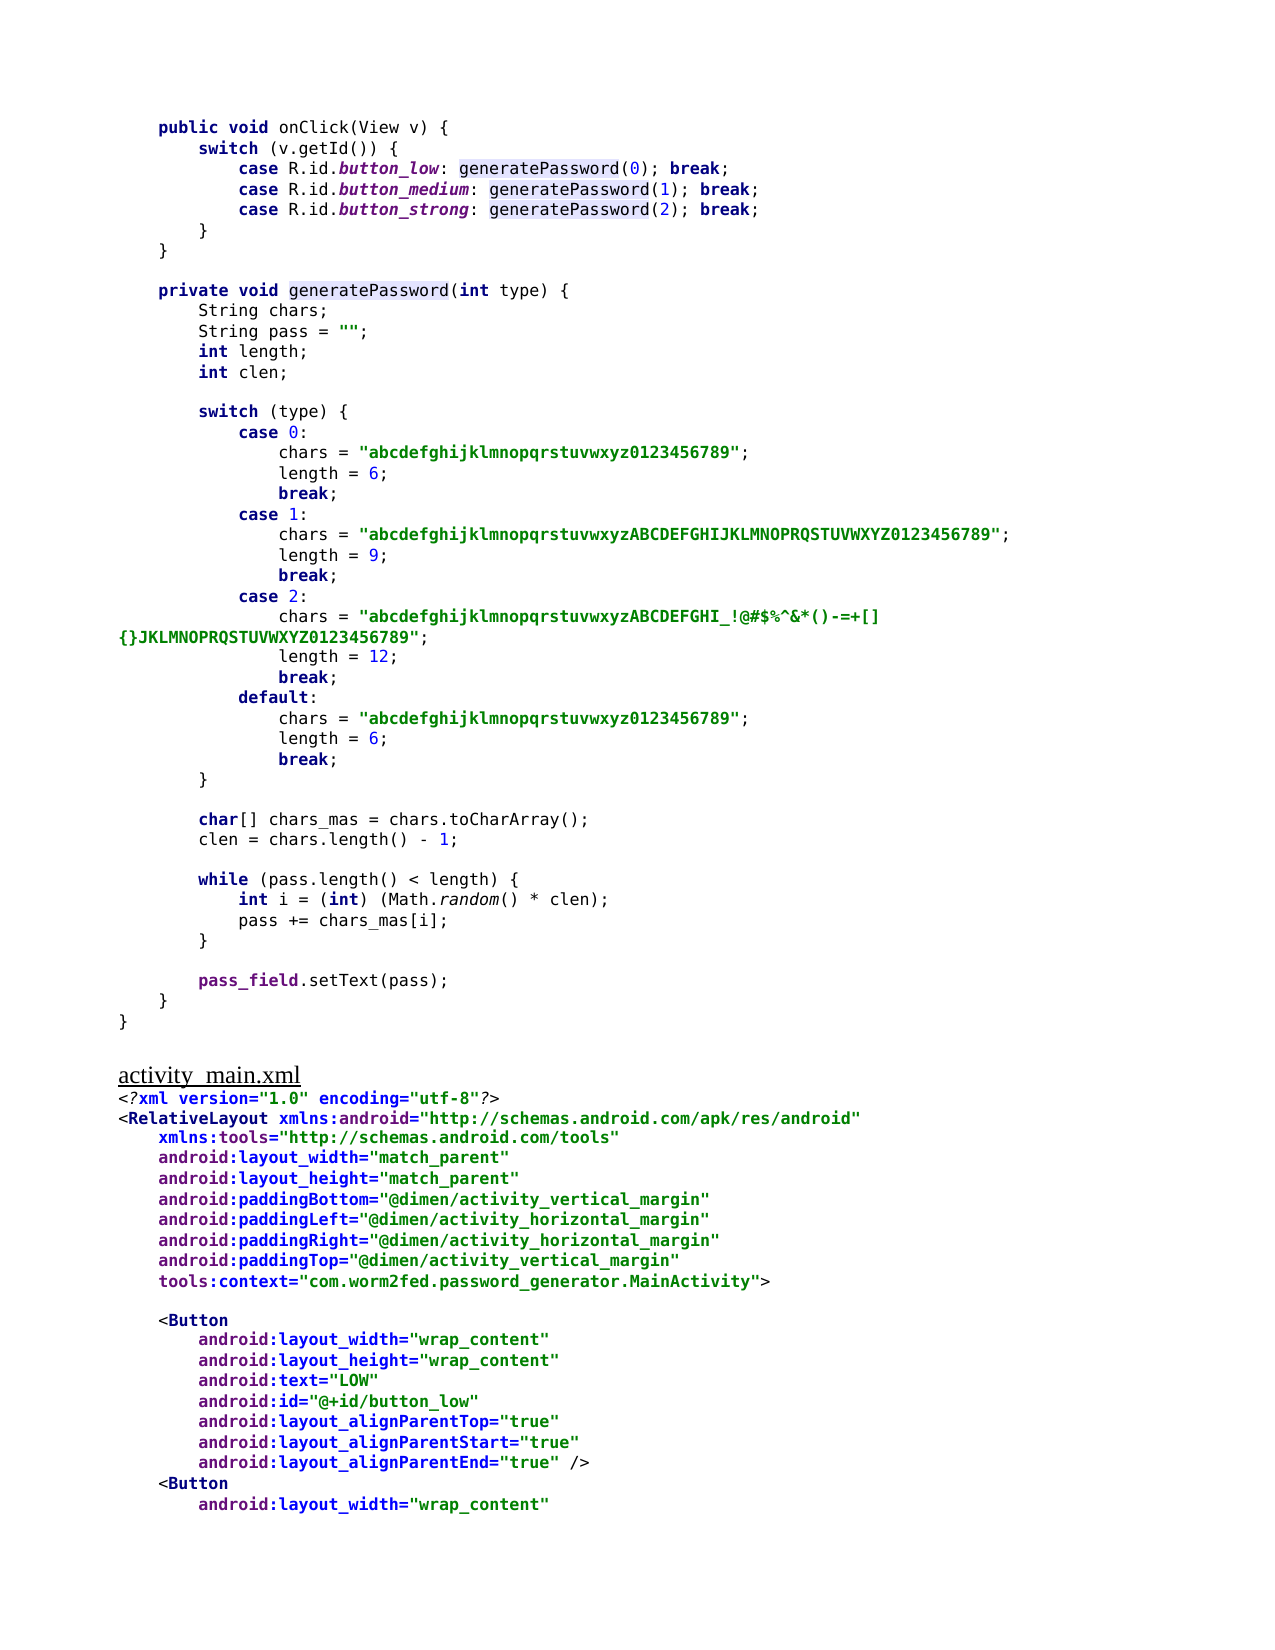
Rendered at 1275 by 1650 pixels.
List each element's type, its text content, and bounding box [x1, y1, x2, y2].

text } [118, 1012, 1157, 1031]
text case R.id.button_medium: generatePassword(1); break; [118, 180, 1157, 200]
text chars = "abcdefghijklmnopqrstuvwxyzABCDEFGHI_!@#$%^&*()-=+[]{}JKLMNOPRQSTUVWXYZ0123456789"; [118, 607, 1157, 647]
text android:layout_alignParentTop="true" [118, 1412, 1157, 1433]
text chars = "abcdefghijklmnopqrstuvwxyz0123456789"; [118, 443, 1157, 464]
text android:paddingTop="@dimen/activity_vertical_margin" [118, 1251, 1157, 1272]
text android:id="@+id/button_low" [118, 1392, 1157, 1412]
text String chars; [118, 301, 1157, 322]
text <?xml version="1.0" encoding="utf-8"?> [118, 1089, 1157, 1108]
text pass_field.setText(pass); [118, 971, 1157, 991]
text switch (type) { [118, 402, 1157, 423]
text case 0: [118, 423, 1157, 443]
text while (pass.length() < length) { [118, 869, 1157, 890]
text } [118, 241, 1157, 262]
text clen = chars.length() - 1; [118, 830, 1157, 851]
text case R.id.button_low: generatePassword(0); break; [118, 159, 1157, 180]
text private void generatePassword(int type) { [118, 281, 1157, 301]
text case 2: [118, 587, 1157, 607]
text } [118, 991, 1157, 1012]
text tools:context="com.worm2fed.password_generator.MainActivity"> [118, 1272, 1157, 1292]
text android:layout_width="match_parent" [118, 1148, 1157, 1169]
text int length; [118, 342, 1157, 363]
text } [118, 770, 1157, 791]
text <Button [118, 1474, 1157, 1494]
text <Button [118, 1311, 1157, 1330]
text android:layout_alignParentStart="true" [118, 1433, 1157, 1453]
text switch (v.getId()) { [118, 139, 1157, 159]
text int i = (int) (Math.random() * clen); [118, 890, 1157, 911]
text android:layout_width="wrap_content" [118, 1494, 1157, 1515]
text length = 6; [118, 464, 1157, 484]
text chars = "abcdefghijklmnopqrstuvwxyz0123456789"; [118, 709, 1157, 729]
text android:layout_height="match_parent" [118, 1169, 1157, 1189]
text pass += chars_mas[i]; [118, 911, 1157, 931]
text String pass = ""; [118, 322, 1157, 342]
text android:layout_width="wrap_content" [118, 1330, 1157, 1351]
text case R.id.button_strong: generatePassword(2); break; [118, 200, 1157, 221]
text android:paddingRight="@dimen/activity_horizontal_margin" [118, 1231, 1157, 1251]
text activity_main.xml [118, 1060, 1157, 1089]
text break; [118, 566, 1157, 587]
text } [118, 931, 1157, 952]
text android:paddingLeft="@dimen/activity_horizontal_margin" [118, 1210, 1157, 1231]
text <RelativeLayout xmlns:android="http://schemas.android.com/apk/res/android" [118, 1108, 1157, 1128]
text public void onClick(View v) { [118, 118, 1157, 139]
text } [118, 221, 1157, 241]
text xmlns:tools="http://schemas.android.com/tools" [118, 1128, 1157, 1148]
text char[] chars_mas = chars.toCharArray(); [118, 810, 1157, 830]
text android:layout_alignParentEnd="true" /> [118, 1453, 1157, 1474]
text android:paddingBottom="@dimen/activity_vertical_margin" [118, 1189, 1157, 1210]
text length = 12; [118, 647, 1157, 668]
text case 1: [118, 505, 1157, 525]
text break; [118, 750, 1157, 770]
text android:text="LOW" [118, 1371, 1157, 1392]
text break; [118, 668, 1157, 688]
text chars = "abcdefghijklmnopqrstuvwxyzABCDEFGHIJKLMNOPRQSTUVWXYZ0123456789"; [118, 525, 1157, 546]
text default: [118, 688, 1157, 709]
text length = 6; [118, 729, 1157, 750]
text android:layout_height="wrap_content" [118, 1351, 1157, 1371]
text break; [118, 484, 1157, 505]
text length = 9; [118, 546, 1157, 566]
text int clen; [118, 363, 1157, 383]
